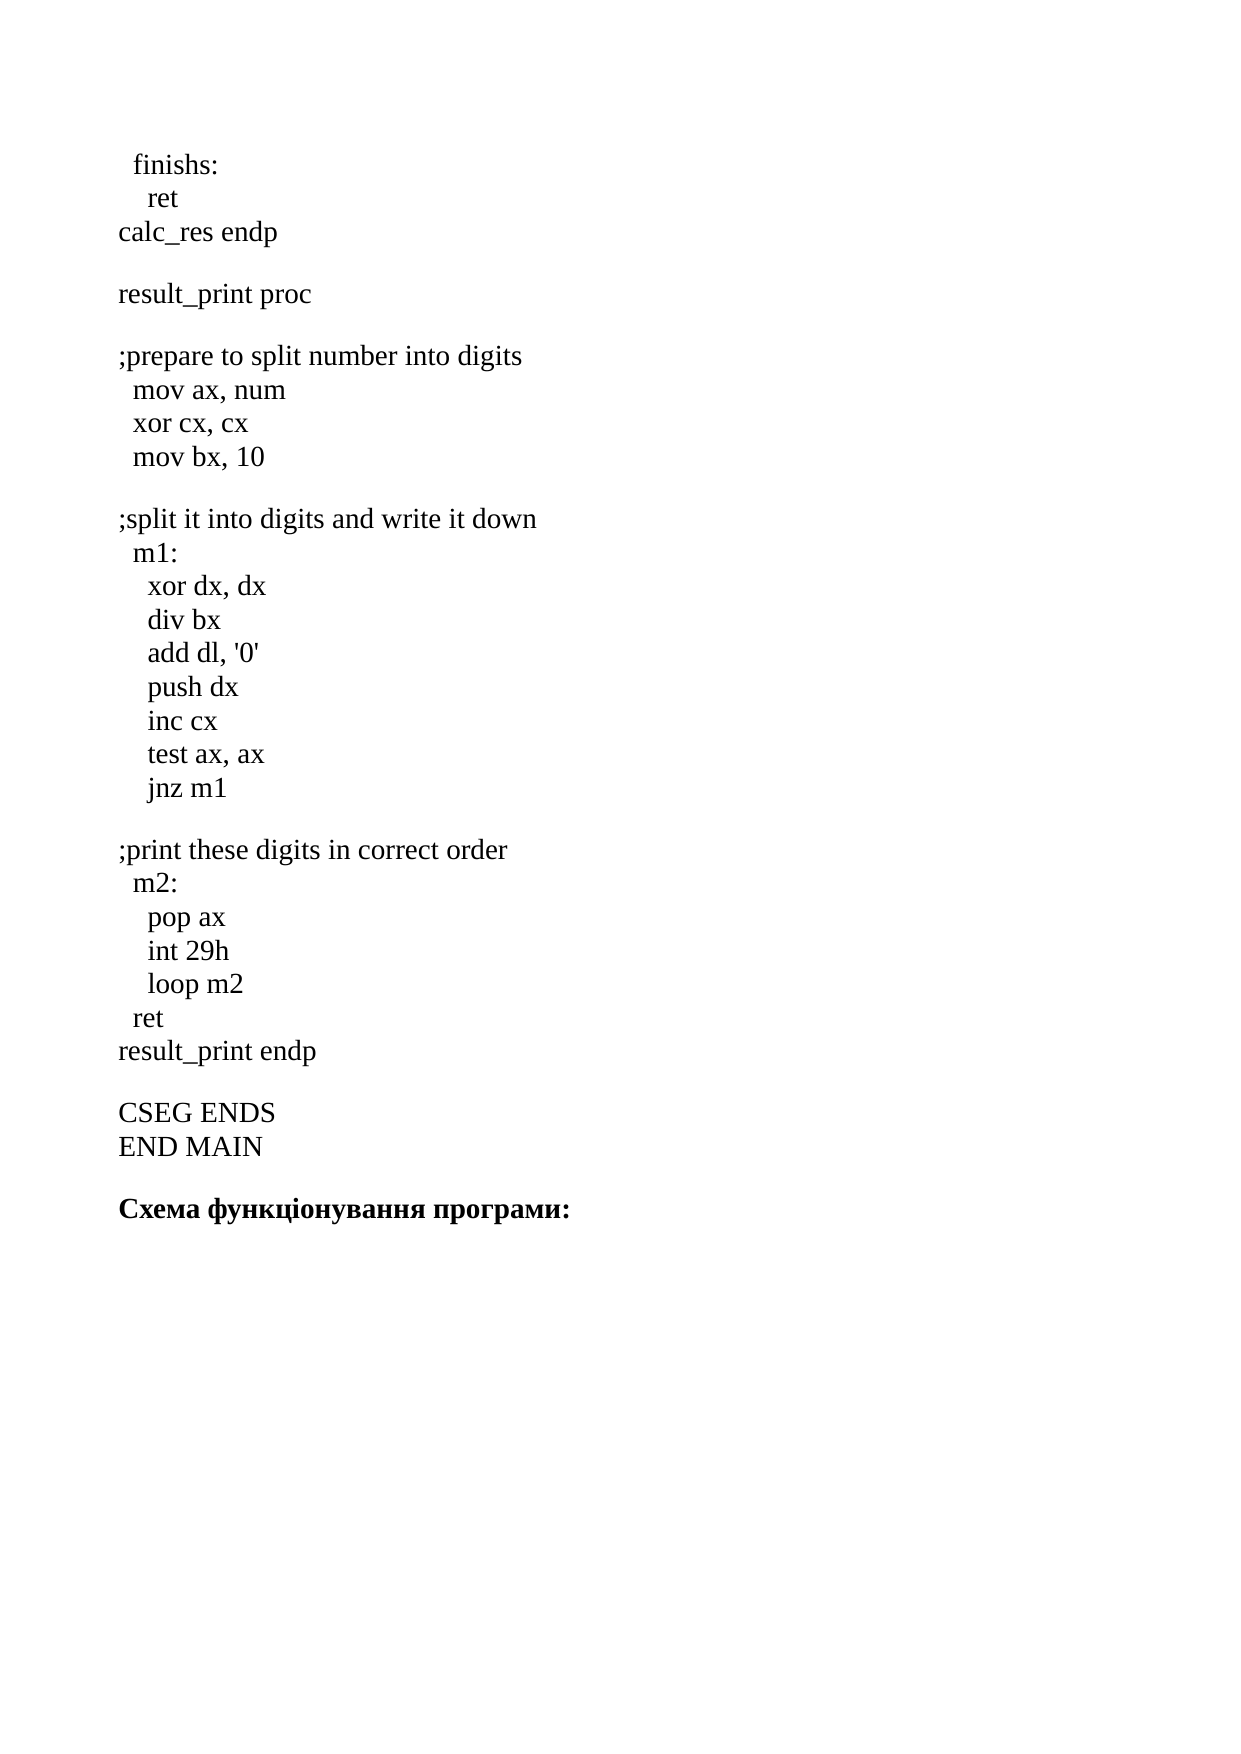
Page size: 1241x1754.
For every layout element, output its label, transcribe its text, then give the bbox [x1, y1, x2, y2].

text m1: [118, 535, 1122, 568]
text ;prepare to split number into digits [118, 338, 1122, 372]
text jnz m1 [118, 770, 1122, 803]
text xor cx, cx [118, 406, 1122, 439]
text ret [118, 180, 1122, 214]
text loop m2 [118, 966, 1122, 1000]
text calc_res endp [118, 214, 1122, 247]
text div bx [118, 602, 1122, 636]
text CSEG ENDS [118, 1096, 1122, 1129]
text ret [118, 1000, 1122, 1033]
text END MAIN [118, 1129, 1122, 1163]
text Схема функціонування програми: [118, 1191, 1122, 1225]
text result_print proc [118, 276, 1122, 310]
text test ax, ax [118, 736, 1122, 770]
text finishs: [118, 147, 1122, 180]
text mov ax, num [118, 372, 1122, 406]
text mov bx, 10 [118, 439, 1122, 473]
text ;split it into digits and write it down [118, 501, 1122, 535]
text pop ax [118, 899, 1122, 933]
text push dx [118, 669, 1122, 703]
text m2: [118, 866, 1122, 899]
text int 29h [118, 933, 1122, 966]
text result_print endp [118, 1033, 1122, 1067]
text add dl, '0' [118, 636, 1122, 669]
text inc cx [118, 703, 1122, 736]
text xor dx, dx [118, 568, 1122, 602]
text ;print these digits in correct order [118, 832, 1122, 866]
